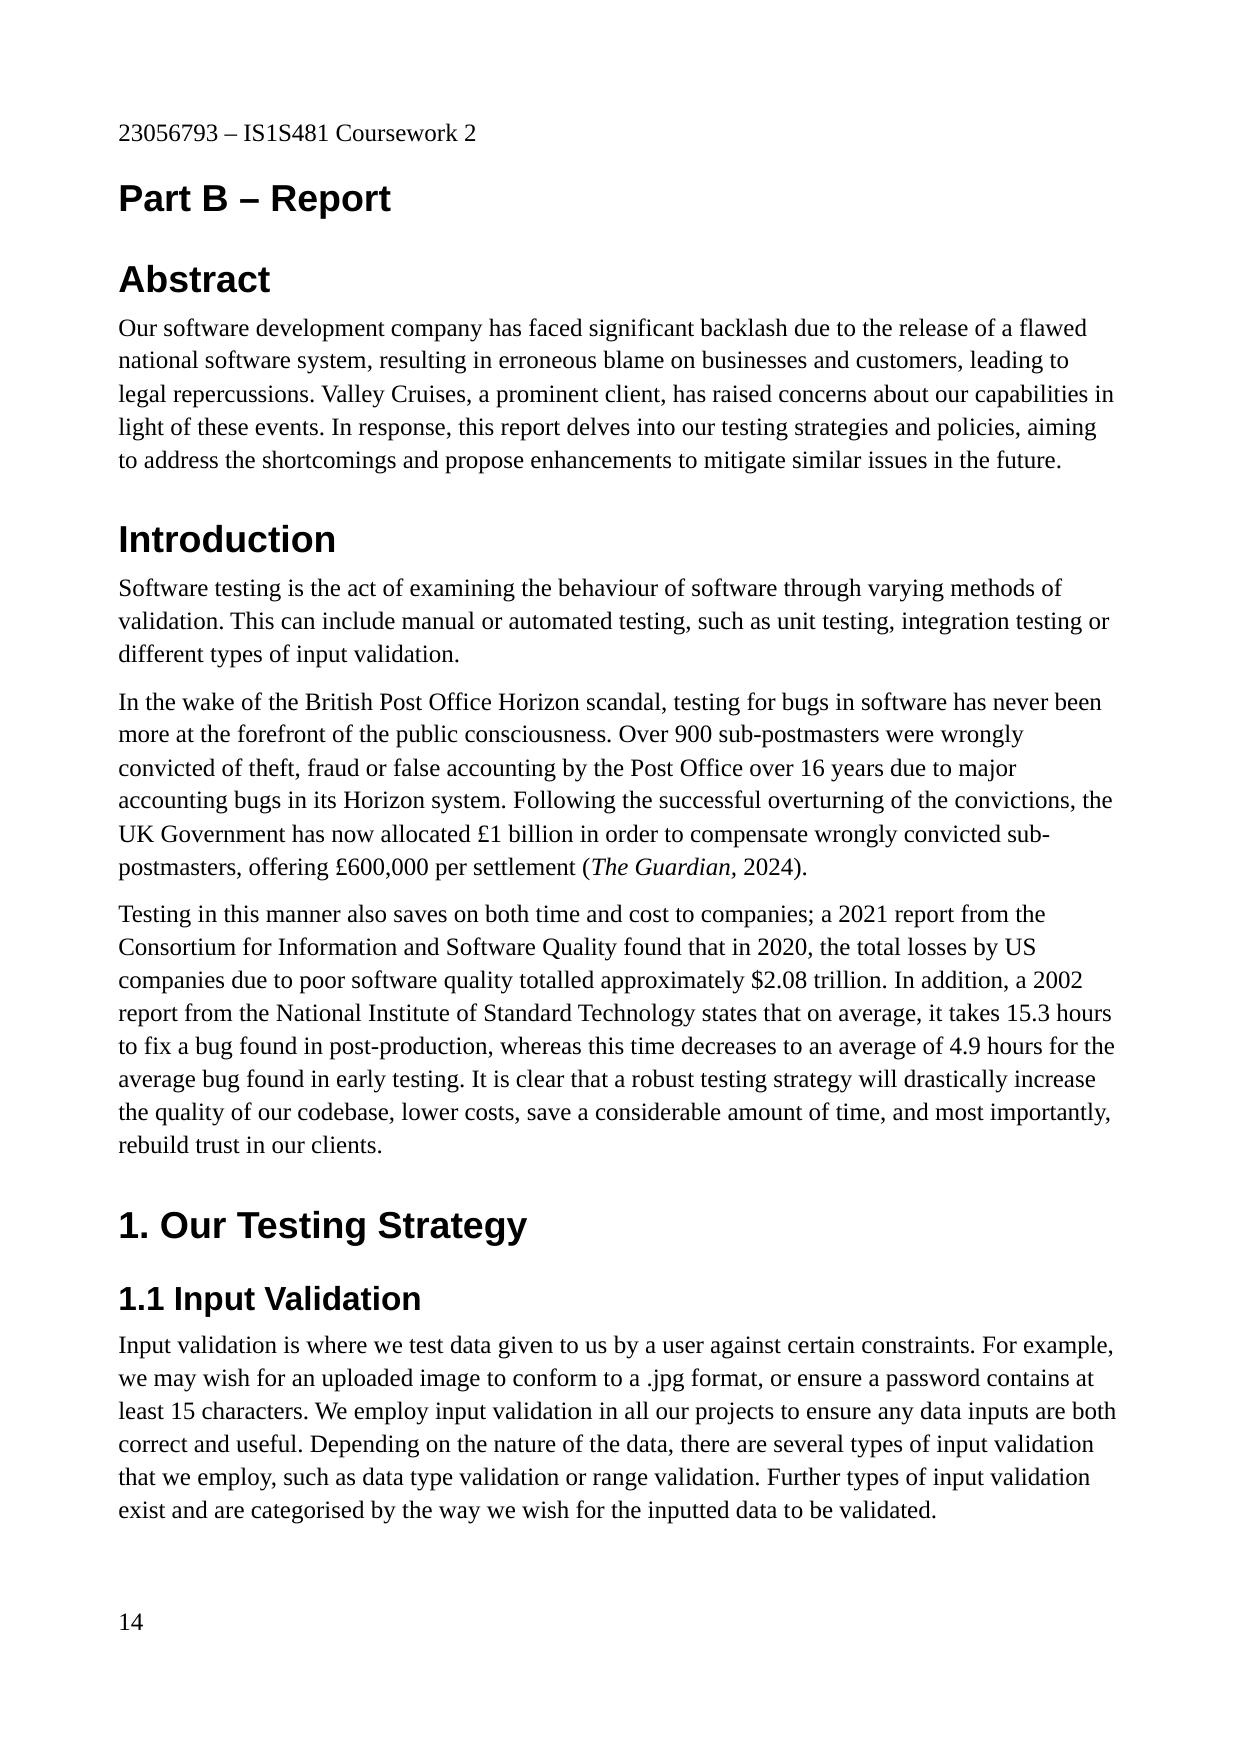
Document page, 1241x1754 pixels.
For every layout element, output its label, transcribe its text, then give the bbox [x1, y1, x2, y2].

text In the wake of the British Post Office Horizon scandal, testing for bugs in software has never been more at the forefront of the public consciousness. Over 900 sub-postmasters were wrongly convicted of theft, fraud or false accounting by the Post Office over 16 years due to major accounting bugs in its Horizon system. Following the successful overturning of the convictions, the UK Government has now allocated £1 billion in order to compensate wrongly convicted sub-postmasters, offering £600,000 per settlement (The Guardian, 2024). [118, 687, 1122, 880]
subtitle 1. Our Testing Strategy [118, 1203, 1122, 1246]
text Software testing is the act of examining the behaviour of software through varying methods of validation. This can include manual or automated testing, such as unit testing, integration testing or different types of input validation. [118, 573, 1122, 668]
text Testing in this manner also saves on both time and cost to companies; a 2021 report from the Consortium for Information and Software Quality found that in 2020, the total losses by US companies due to poor software quality totalled approximately $2.08 trillion. In addition, a 2002 report from the National Institute of Standard Technology states that on average, it takes 15.3 hours to fix a bug found in post-production, whereas this time decreases to an average of 4.9 hours for the average bug found in early testing. It is clear that a robust testing strategy will drastically increase the quality of our codebase, lower costs, save a considerable amount of time, and most importantly, rebuild trust in our clients. [118, 899, 1122, 1159]
subtitle Abstract [118, 257, 1122, 300]
text Input validation is where we test data given to us by a user against certain constraints. For example, we may wish for an uploaded image to conform to a .jpg format, or ensure a password contains at least 15 characters. We employ input validation in all our projects to ensure any data inputs are both correct and useful. Depending on the nature of the data, there are several types of input validation that we employ, such as data type validation or range validation. Further types of input validation exist and are categorised by the way we wish for the inputted data to be validated. [118, 1330, 1122, 1524]
subtitle 1.1 Input Validation [118, 1279, 1122, 1318]
subtitle Part B – Report [118, 176, 1122, 219]
text Our software development company has faced significant backlash due to the release of a flawed national software system, resulting in erroneous blame on businesses and customers, leading to legal repercussions. Valley Cruises, a prominent client, has raised concerns about our capabilities in light of these events. In response, this report delves into our testing strategies and policies, aiming to address the shortcomings and propose enhancements to mitigate similar issues in the future. [118, 313, 1122, 473]
subtitle Introduction [118, 517, 1122, 560]
